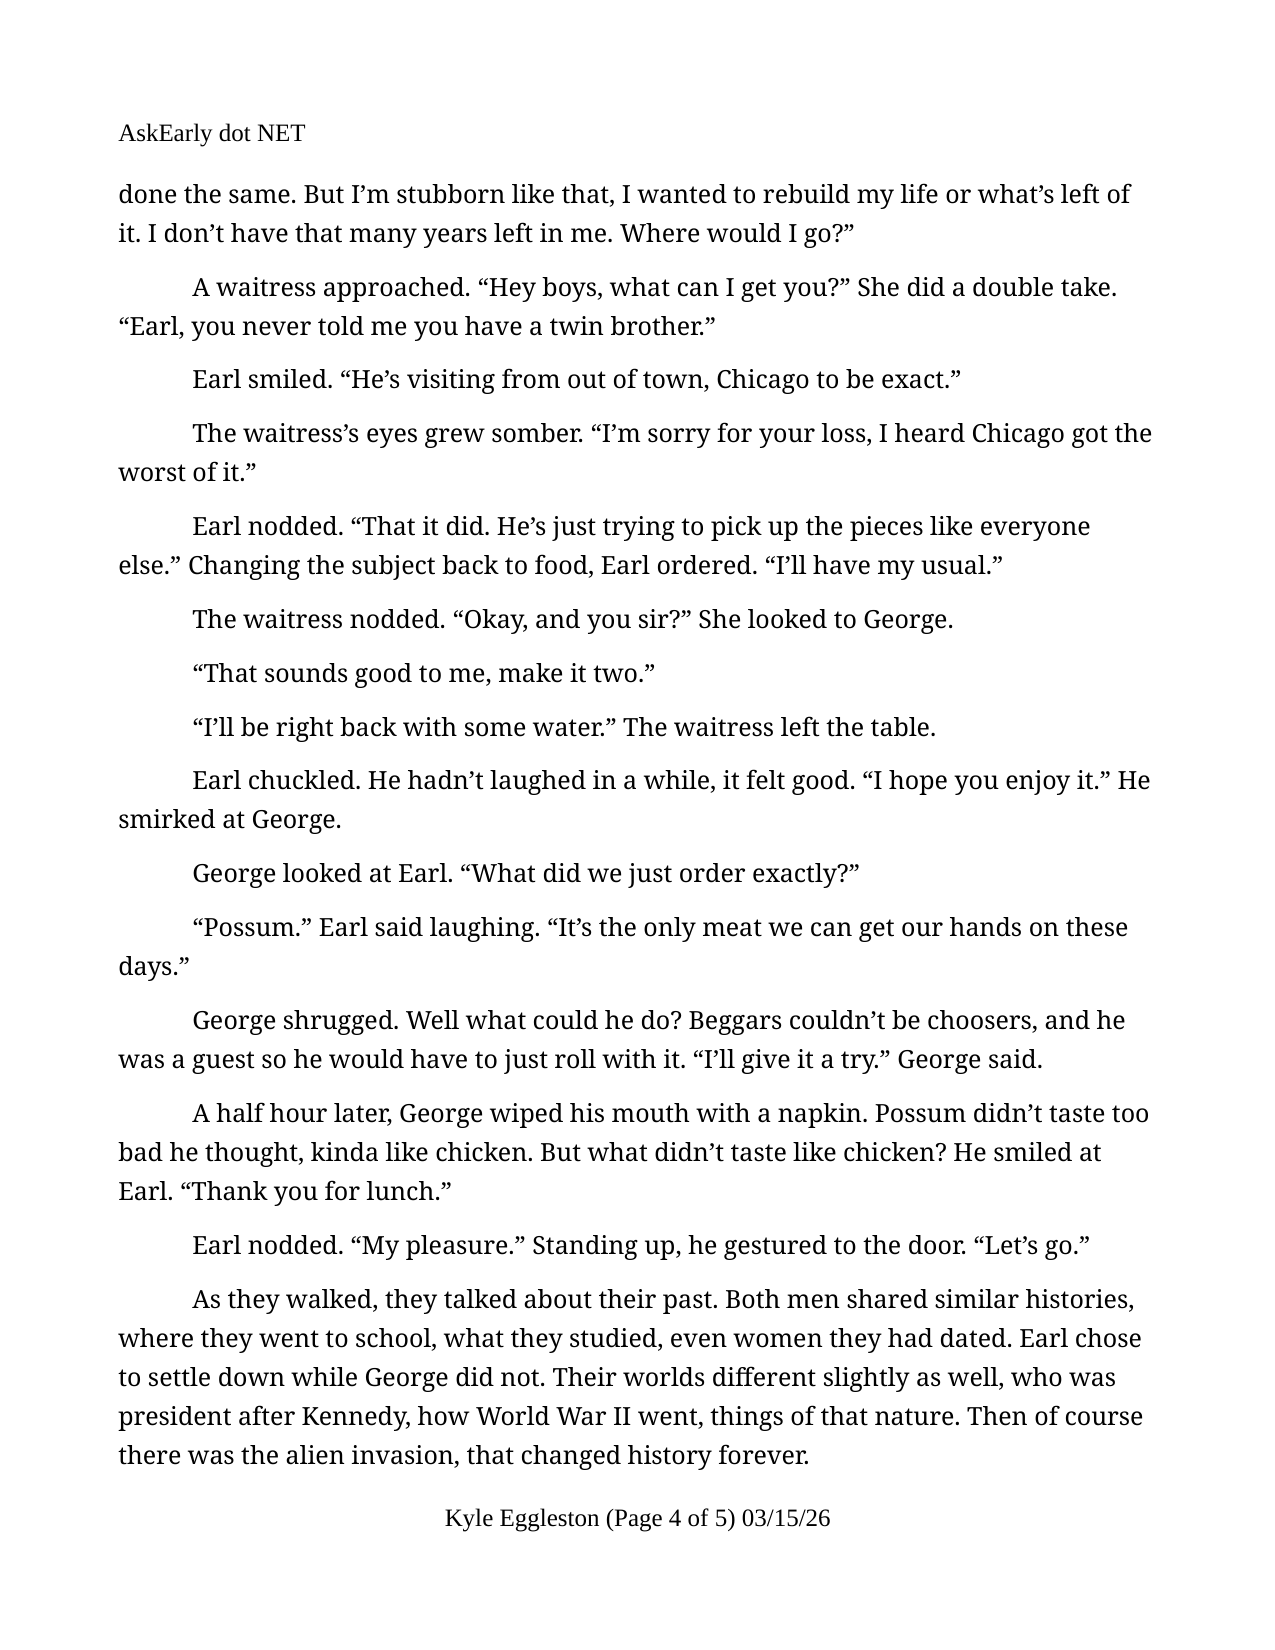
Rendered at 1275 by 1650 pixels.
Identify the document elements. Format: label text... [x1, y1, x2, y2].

text “That sounds good to me, make it two.” [118, 656, 1157, 689]
text Earl chuckled. He hadn’t laughed in a while, it felt good. “I hope you enjoy it.” He smirked at George. [118, 763, 1157, 836]
text “Possum.” Earl said laughing. “It’s the only meat we can get our hands on these days.” [118, 910, 1157, 983]
text The waitress nodded. “Okay, and you sir?” She looked to George. [118, 602, 1157, 636]
text Earl nodded. “My pleasure.” Standing up, he gestured to the door. “Let’s go.” [118, 1228, 1157, 1262]
text “I’ll be right back with some water.” The waitress left the table. [118, 709, 1157, 743]
text Earl smiled. “He’s visiting from out of town, Chicago to be exact.” [118, 362, 1157, 396]
text George looked at Earl. “What did we just order exactly?” [118, 856, 1157, 890]
text done the same. But I’m stubborn like that, I wanted to rebuild my life or what’s left of it. I don’t have that many years left in me. Where would I go?” [118, 176, 1157, 249]
text A waitress approached. “Hey boys, what can I get you?” She did a double take. “Earl, you never told me you have a twin brother.” [118, 269, 1157, 342]
text George shrugged. Well what could he do? Beggars couldn’t be choosers, and he was a guest so he would have to just roll with it. “I’ll give it a try.” George said. [118, 1003, 1157, 1076]
text The waitress’s eyes grew somber. “I’m sorry for your loss, I heard Chicago got the worst of it.” [118, 416, 1157, 489]
text Earl nodded. “That it did. He’s just trying to pick up the pieces like everyone else.” Changing the subject back to food, Earl ordered. “I’ll have my usual.” [118, 509, 1157, 582]
text As they walked, they talked about their past. Both men shared similar histories, where they went to school, what they studied, even women they had dated. Earl chose to settle down while George did not. Their worlds different slightly as well, who was president after Kennedy, how World War II went, things of that nature. Then of course there was the alien invasion, that changed history forever. [118, 1281, 1157, 1472]
text A half hour later, George wiped his mouth with a napkin. Possum didn’t taste too bad he thought, kinda like chicken. But what didn’t taste like chicken? He smiled at Earl. “Thank you for lunch.” [118, 1096, 1157, 1208]
